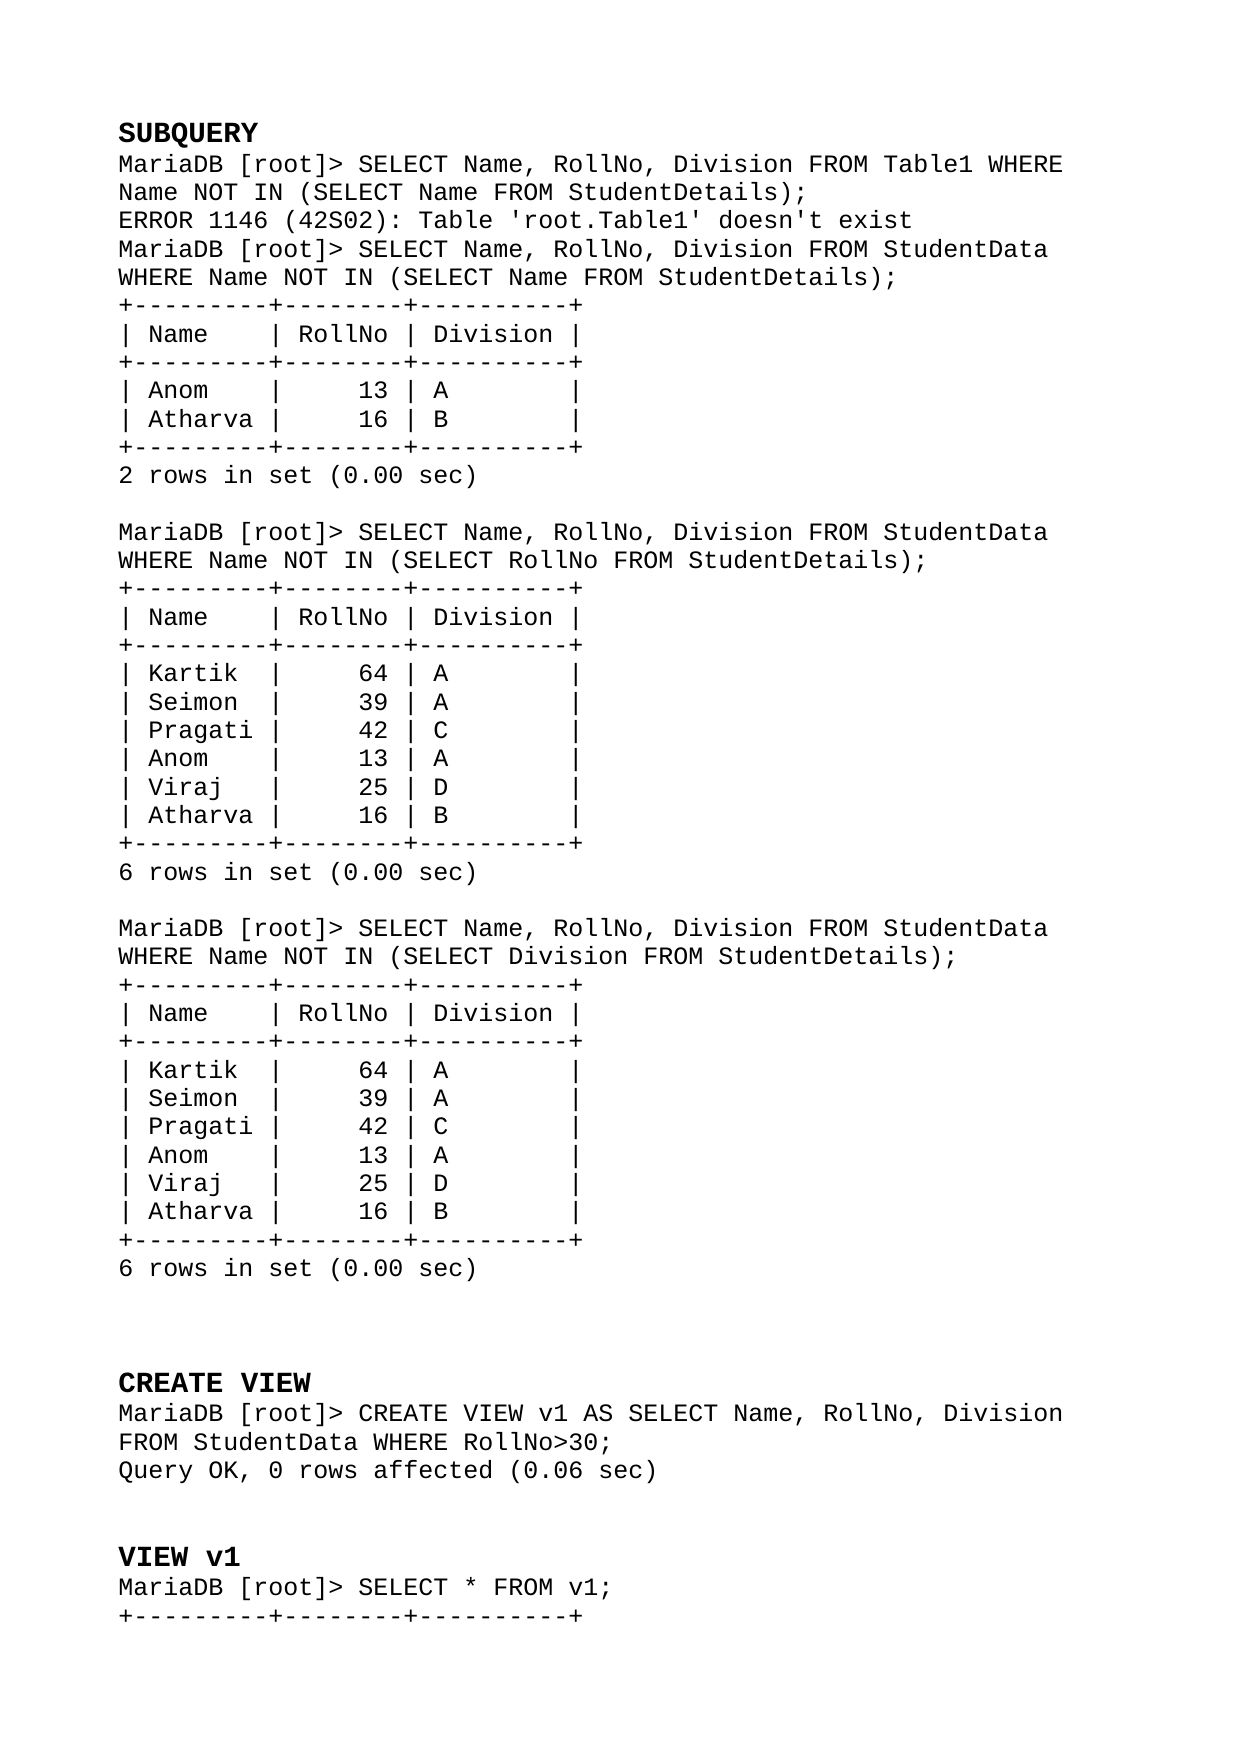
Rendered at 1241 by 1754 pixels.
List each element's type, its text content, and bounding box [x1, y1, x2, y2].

text +---------+--------+----------+ [118, 293, 1122, 321]
text CREATE VIEW [118, 1368, 1122, 1401]
text MariaDB [root]> SELECT * FROM v1; [118, 1575, 1122, 1603]
text | Pragati | 42 | C | [118, 717, 1122, 746]
text SUBQUERY [118, 118, 1122, 151]
text 2 rows in set (0.00 sec) [118, 463, 1122, 491]
text +---------+--------+----------+ [118, 972, 1122, 1001]
text MariaDB [root]> SELECT Name, RollNo, Division FROM StudentData WHERE Name NOT IN (SELECT Division FROM StudentDetails); [118, 916, 1122, 972]
text | Atharva | 16 | B | [118, 1199, 1122, 1227]
text 6 rows in set (0.00 sec) [118, 1256, 1122, 1284]
text VIEW v1 [118, 1542, 1122, 1575]
text | Viraj | 25 | D | [118, 1171, 1122, 1199]
text +---------+--------+----------+ [118, 349, 1122, 378]
text | Anom | 13 | A | [118, 746, 1122, 774]
text +---------+--------+----------+ [118, 831, 1122, 859]
text ERROR 1146 (42S02): Table 'root.Table1' doesn't exist [118, 208, 1122, 236]
text | Name | RollNo | Division | [118, 1001, 1122, 1029]
text Query OK, 0 rows affected (0.06 sec) [118, 1458, 1122, 1486]
text | Anom | 13 | A | [118, 378, 1122, 406]
text | Viraj | 25 | D | [118, 774, 1122, 802]
text | Pragati | 42 | C | [118, 1114, 1122, 1142]
text +---------+--------+----------+ [118, 1603, 1122, 1632]
text | Anom | 13 | A | [118, 1142, 1122, 1171]
text | Atharva | 16 | B | [118, 802, 1122, 831]
text | Name | RollNo | Division | [118, 604, 1122, 632]
text MariaDB [root]> SELECT Name, RollNo, Division FROM StudentData WHERE Name NOT IN (SELECT RollNo FROM StudentDetails); [118, 519, 1122, 576]
text MariaDB [root]> CREATE VIEW v1 AS SELECT Name, RollNo, Division FROM StudentData WHERE RollNo>30; [118, 1401, 1122, 1458]
text +---------+--------+----------+ [118, 1029, 1122, 1057]
text +---------+--------+----------+ [118, 576, 1122, 604]
text | Atharva | 16 | B | [118, 406, 1122, 434]
text MariaDB [root]> SELECT Name, RollNo, Division FROM Table1 WHERE Name NOT IN (SELECT Name FROM StudentDetails); [118, 151, 1122, 208]
text 6 rows in set (0.00 sec) [118, 859, 1122, 887]
text | Kartik | 64 | A | [118, 661, 1122, 689]
text MariaDB [root]> SELECT Name, RollNo, Division FROM StudentData WHERE Name NOT IN (SELECT Name FROM StudentDetails); [118, 236, 1122, 293]
text +---------+--------+----------+ [118, 632, 1122, 661]
text | Name | RollNo | Division | [118, 321, 1122, 349]
text +---------+--------+----------+ [118, 1227, 1122, 1256]
text | Seimon | 39 | A | [118, 689, 1122, 717]
text | Kartik | 64 | A | [118, 1057, 1122, 1086]
text +---------+--------+----------+ [118, 434, 1122, 463]
text | Seimon | 39 | A | [118, 1086, 1122, 1114]
